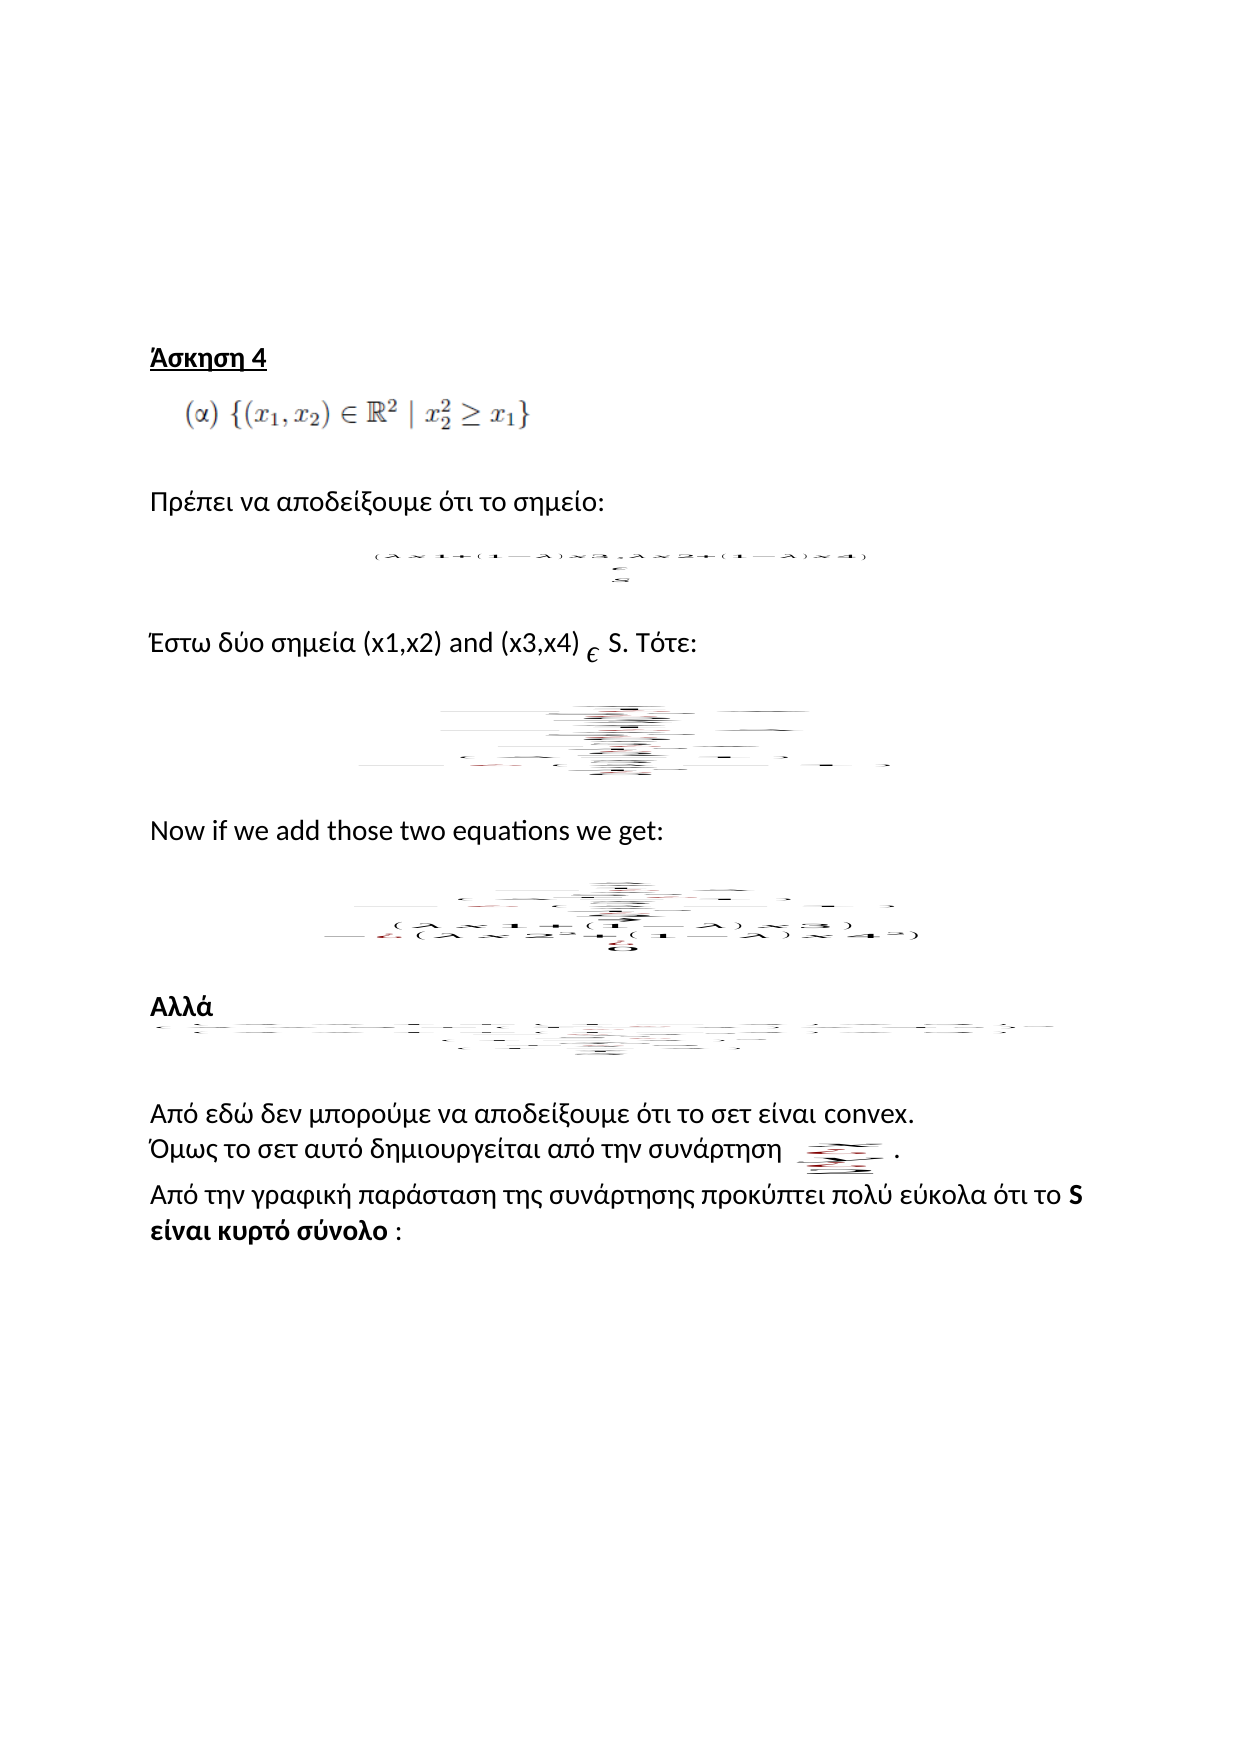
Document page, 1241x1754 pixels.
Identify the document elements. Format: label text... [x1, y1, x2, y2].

text Now if we add those two equations we get: [150, 812, 1090, 847]
text Aπό την γραφική παράσταση της συνάρτησης προκύπτει πολύ εύκολα ότι το S είναι κυρτό σύνολο : [150, 1176, 1090, 1247]
text Αλλά [150, 988, 1090, 1059]
text Από εδώ δεν μπορούμε να αποδείξουμε ότι το σετ είναι convex. [150, 1095, 1090, 1130]
text Έστω δύο σημεία (x1,x2) and (x3,x4) S. Tότε: [150, 624, 1090, 670]
text Όμως το σετ αυτό δημιουργείται από την συνάρτηση . [150, 1130, 1090, 1176]
text Άσκηση 4 [150, 339, 1090, 374]
text Πρέπει να αποδείξουμε ότι το σημείο: [150, 483, 1090, 518]
